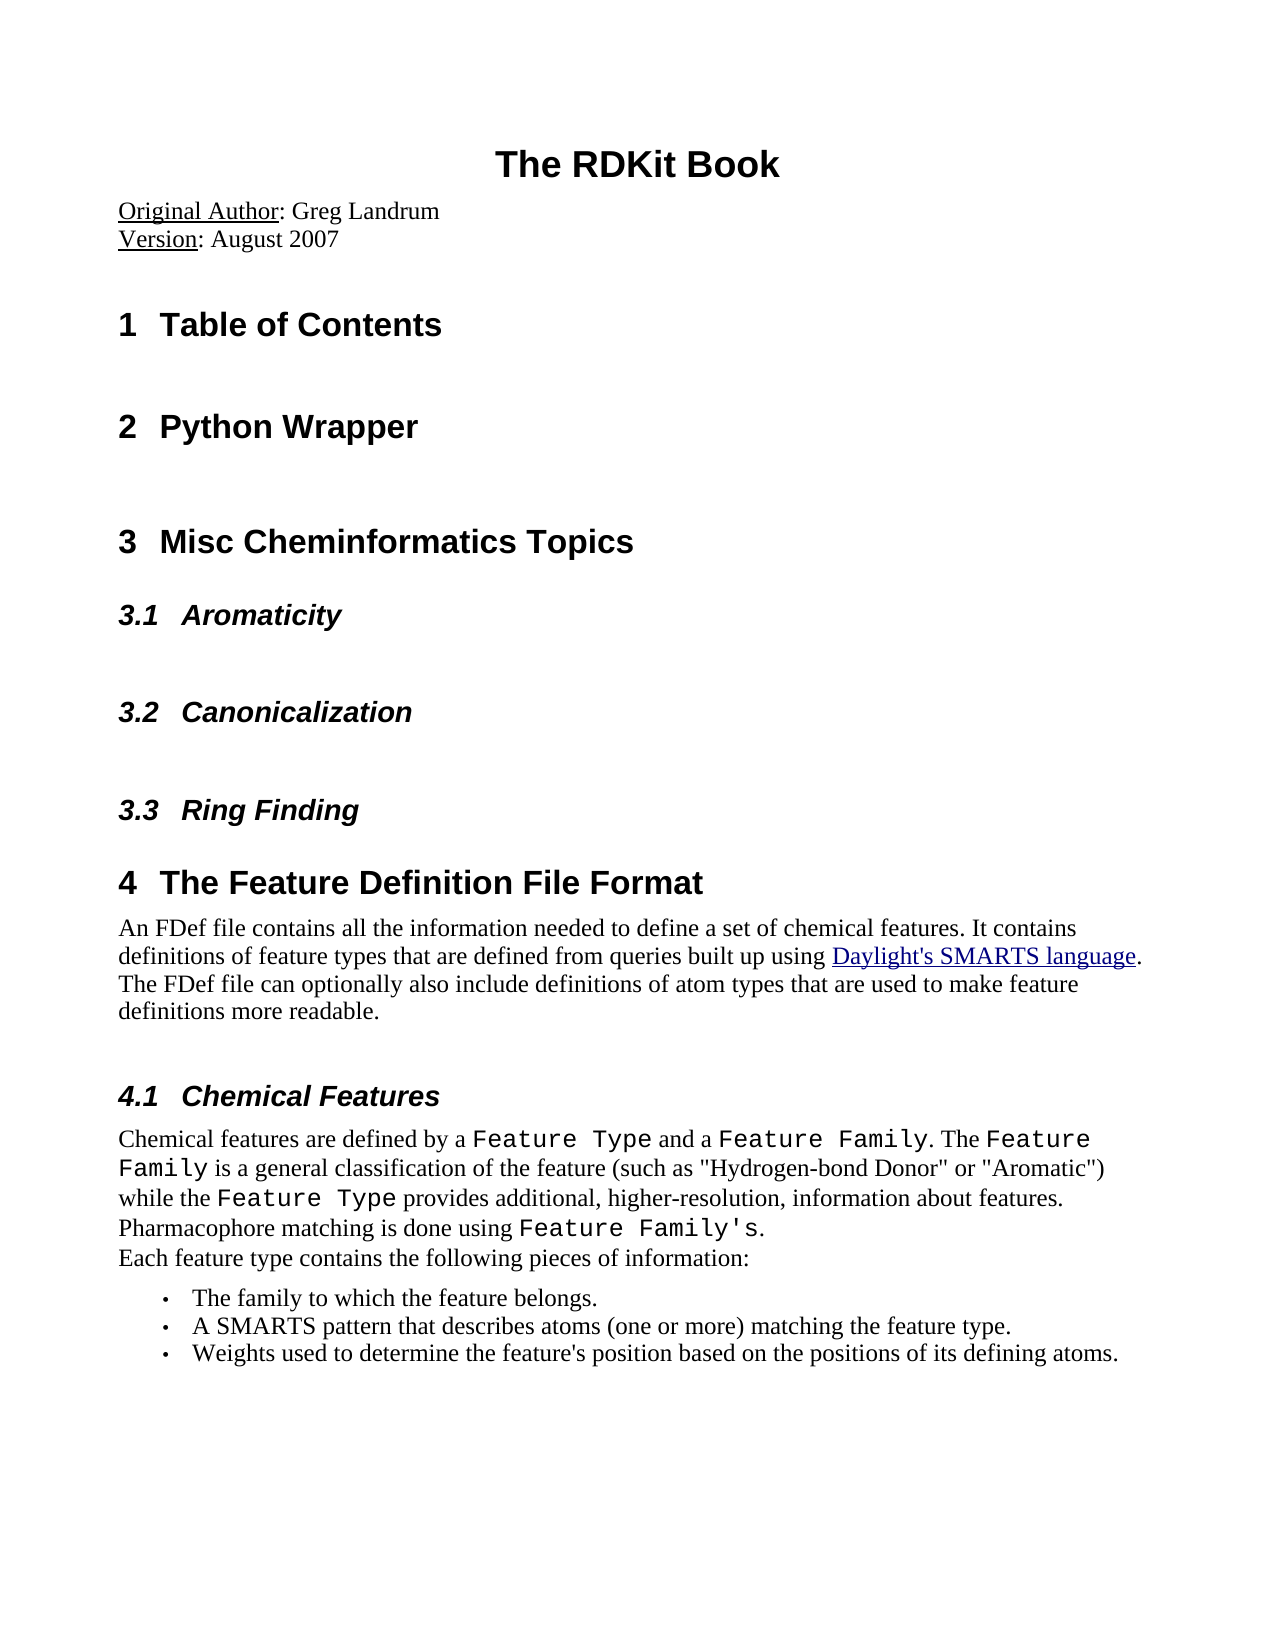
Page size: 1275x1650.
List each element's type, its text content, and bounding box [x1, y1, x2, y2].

subtitle Chemical Features [118, 1079, 1157, 1112]
list A SMARTS pattern that describes atoms (one or more) matching the feature type. [162, 1312, 1157, 1339]
subtitle The Feature Definition File Format [118, 864, 1157, 902]
list Weights used to determine the feature's position based on the positions of its defining atoms. [162, 1339, 1157, 1367]
text Original Author: Greg Landrum [118, 197, 1157, 225]
text Chemical features are defined by a Feature Type and a Feature Family. The Feature Family is a general classification of the feature (such as "Hydrogen-bond Donor" or "Aromatic") while the Feature Type provides additional, higher-resolution, information about features. Pharmacophore matching is done using Feature Family's. Each feature type contains the following pieces of information: [118, 1125, 1157, 1272]
subtitle Ring Finding [118, 794, 1157, 827]
list The family to which the feature belongs. [162, 1284, 1157, 1312]
title The RDKit Book [118, 143, 1157, 185]
text Version: August 2007 [118, 225, 1157, 253]
subtitle Table of Contents [118, 306, 1157, 343]
subtitle Aromaticity [118, 598, 1157, 631]
subtitle Python Wrapper [118, 408, 1157, 446]
subtitle Misc Cheminformatics Topics [118, 523, 1157, 561]
subtitle Canonicalization [118, 696, 1157, 729]
text An FDef file contains all the information needed to define a set of chemical features. It contains definitions of feature types that are defined from queries built up using Daylight's SMARTS language. The FDef file can optionally also include definitions of atom types that are used to make feature definitions more readable. [118, 914, 1157, 1025]
